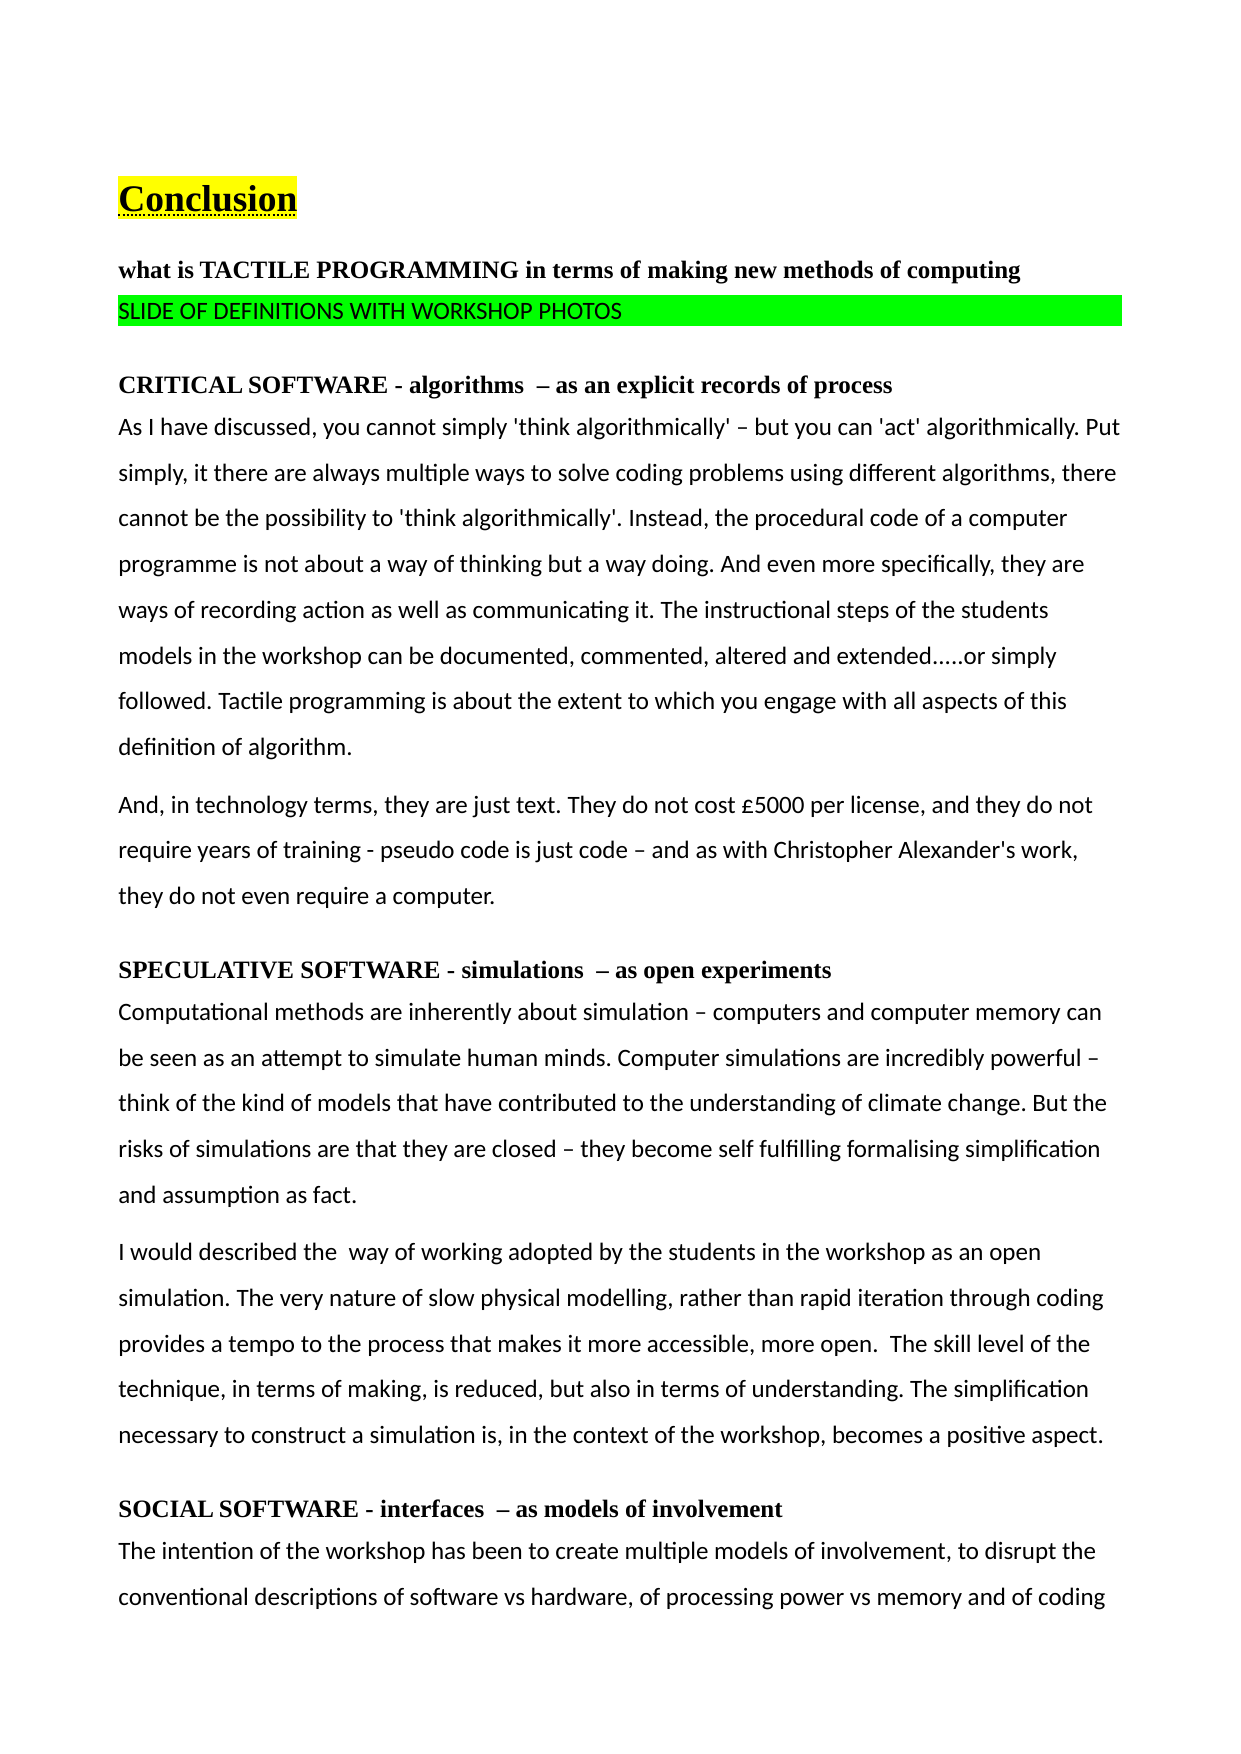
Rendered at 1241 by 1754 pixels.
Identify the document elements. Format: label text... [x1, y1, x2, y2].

subtitle SOCIAL SOFTWARE - interfaces – as models of involvement [118, 1494, 1122, 1523]
text As I have discussed, you cannot simply 'think algorithmically' – but you can 'act' algorithmically. Put simply, it there are always multiple ways to solve coding problems using different algorithms, there cannot be the possibility to 'think algorithmically'. Instead, the procedural code of a computer programme is not about a way of thinking but a way doing. And even more specifically, they are ways of recording action as well as communicating it. The instructional steps of the students models in the workshop can be documented, commented, altered and extended.....or simply followed. Tactile programming is about the extent to which you engage with all aspects of this definition of algorithm. [118, 411, 1122, 762]
text I would described the way of working adopted by the students in the workshop as an open simulation. The very nature of slow physical modelling, rather than rapid iteration through coding provides a tempo to the process that makes it more accessible, more open. The skill level of the technique, in terms of making, is reduced, but also in terms of understanding. The simplification necessary to construct a simulation is, in the context of the workshop, becomes a positive aspect. [118, 1236, 1122, 1450]
subtitle SPECULATIVE SOFTWARE - simulations – as open experiments [118, 955, 1122, 984]
text SLIDE OF DEFINITIONS WITH WORKSHOP PHOTOS [118, 295, 1122, 326]
subtitle Conclusion [297, 176, 1122, 219]
text Computational methods are inherently about simulation – computers and computer memory can be seen as an attempt to simulate human minds. Computer simulations are incredibly powerful – think of the kind of models that have contributed to the understanding of climate change. But the risks of simulations are that they are closed – they become self fulfilling formalising simplification and assumption as fact. [118, 996, 1122, 1209]
text And, in technology terms, they are just text. They do not cost £5000 per license, and they do not require years of training - pseudo code is just code – and as with Christopher Alexander's work, they do not even require a computer. [118, 789, 1122, 911]
text The intention of the workshop has been to create multiple models of involvement, to disrupt the conventional descriptions of software vs hardware, of processing power vs memory and of coding [118, 1535, 1122, 1611]
subtitle what is TACTILE PROGRAMMING in terms of making new methods of computing [118, 255, 1122, 284]
subtitle CRITICAL SOFTWARE - algorithms – as an explicit records of process [118, 371, 1122, 399]
